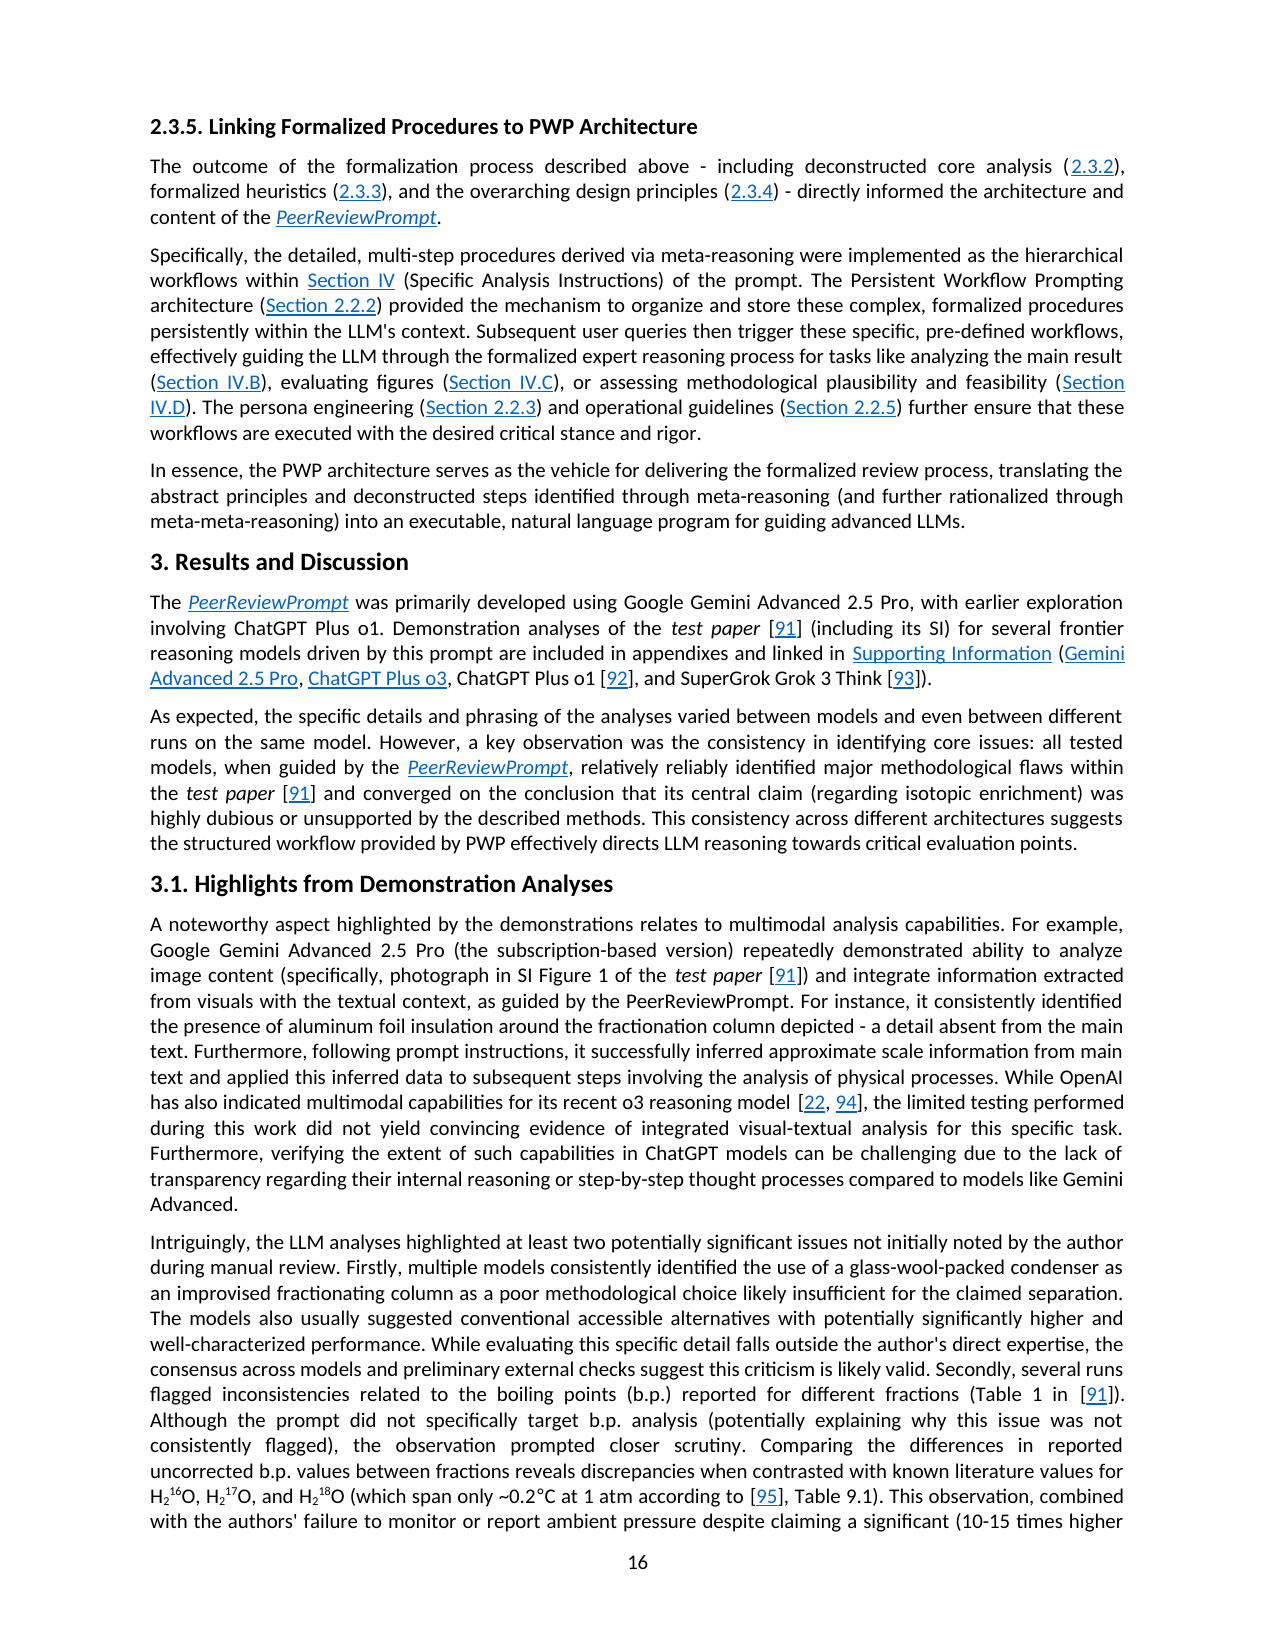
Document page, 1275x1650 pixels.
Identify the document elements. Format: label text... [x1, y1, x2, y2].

text Specifically, the detailed, multi-step procedures derived via meta-reasoning were implemented as the hierarchical workflows within Section IV (Specific Analysis Instructions) of the prompt. The Persistent Workflow Prompting architecture (Section 2.2.2) provided the mechanism to organize and store these complex, formalized procedures persistently within the LLM's context. Subsequent user queries then trigger these specific, pre-defined workflows, effectively guiding the LLM through the formalized expert reasoning process for tasks like analyzing the main result (Section IV.B), evaluating figures (Section IV.C), or assessing methodological plausibility and feasibility (Section IV.D). The persona engineering (Section 2.2.3) and operational guidelines (Section 2.2.5) further ensure that these workflows are executed with the desired critical stance and rigor. [150, 242, 1125, 445]
text In essence, the PWP architecture serves as the vehicle for delivering the formalized review process, translating the abstract principles and deconstructed steps identified through meta-reasoning (and further rationalized through meta-meta-reasoning) into an executable, natural language program for guiding advanced LLMs. [150, 458, 1125, 534]
text The PeerReviewPrompt was primarily developed using Google Gemini Advanced 2.5 Pro, with earlier exploration involving ChatGPT Plus o1. Demonstration analyses of the test paper [91] (including its SI) for several frontier reasoning models driven by this prompt are included in appendixes and linked in Supporting Information (Gemini Advanced 2.5 Pro, ChatGPT Plus o3, ChatGPT Plus o1 [92], and SuperGrok Grok 3 Think [93]). [150, 589, 1125, 691]
text Intriguingly, the LLM analyses highlighted at least two potentially significant issues not initially noted by the author during manual review. Firstly, multiple models consistently identified the use of a glass-wool-packed condenser as an improvised fractionating column as a poor methodological choice likely insufficient for the claimed separation. The models also usually suggested conventional accessible alternatives with potentially significantly higher and well-characterized performance. While evaluating this specific detail falls outside the author's direct expertise, the consensus across models and preliminary external checks suggest this criticism is likely valid. Secondly, several runs flagged inconsistencies related to the boiling points (b.p.) reported for different fractions (Table 1 in [91]). Although the prompt did not specifically target b.p. analysis (potentially explaining why this issue was not consistently flagged), the observation prompted closer scrutiny. Comparing the differences in reported uncorrected b.p. values between fractions reveals discrepancies when contrasted with known literature values for H216O, H217O, and H218O (which span only ~0.2°C at 1 atm according to [95], Table 9.1). This observation, combined with the authors' failure to monitor or report ambient pressure despite claiming a significant (10-15 times higher [150, 1229, 1125, 1534]
text A noteworthy aspect highlighted by the demonstrations relates to multimodal analysis capabilities. For example, Google Gemini Advanced 2.5 Pro (the subscription-based version) repeatedly demonstrated ability to analyze image content (specifically, photograph in SI Figure 1 of the test paper [91]) and integrate information extracted from visuals with the textual context, as guided by the PeerReviewPrompt. For instance, it consistently identified the presence of aluminum foil insulation around the fractionation column depicted - a detail absent from the main text. Furthermore, following prompt instructions, it successfully inferred approximate scale information from main text and applied this inferred data to subsequent steps involving the analysis of physical processes. While OpenAI has also indicated multimodal capabilities for its recent o3 reasoning model [22, 94], the limited testing performed during this work did not yield convincing evidence of integrated visual-textual analysis for this specific task. Furthermore, verifying the extent of such capabilities in ChatGPT models can be challenging due to the lack of transparency regarding their internal reasoning or step-by-step thought processes compared to models like Gemini Advanced. [150, 912, 1125, 1217]
text As expected, the specific details and phrasing of the analyses varied between models and even between different runs on the same model. However, a key observation was the consistency in identifying core issues: all tested models, when guided by the PeerReviewPrompt, relatively reliably identified major methodological flaws within the test paper [91] and converged on the conclusion that its central claim (regarding isotopic enrichment) was highly dubious or unsupported by the described methods. This consistency across different architectures suggests the structured workflow provided by PWP effectively directs LLM reasoning towards critical evaluation points. [150, 703, 1125, 856]
text The outcome of the formalization process described above - including deconstructed core analysis (2.3.2), formalized heuristics (2.3.3), and the overarching design principles (2.3.4) - directly informed the architecture and content of the PeerReviewPrompt. [150, 153, 1125, 229]
subtitle Results and Discussion [150, 546, 1125, 577]
subtitle Linking Formalized Procedures to PWP Architecture [150, 112, 1125, 141]
subtitle Highlights from Demonstration Analyses [150, 868, 1125, 899]
